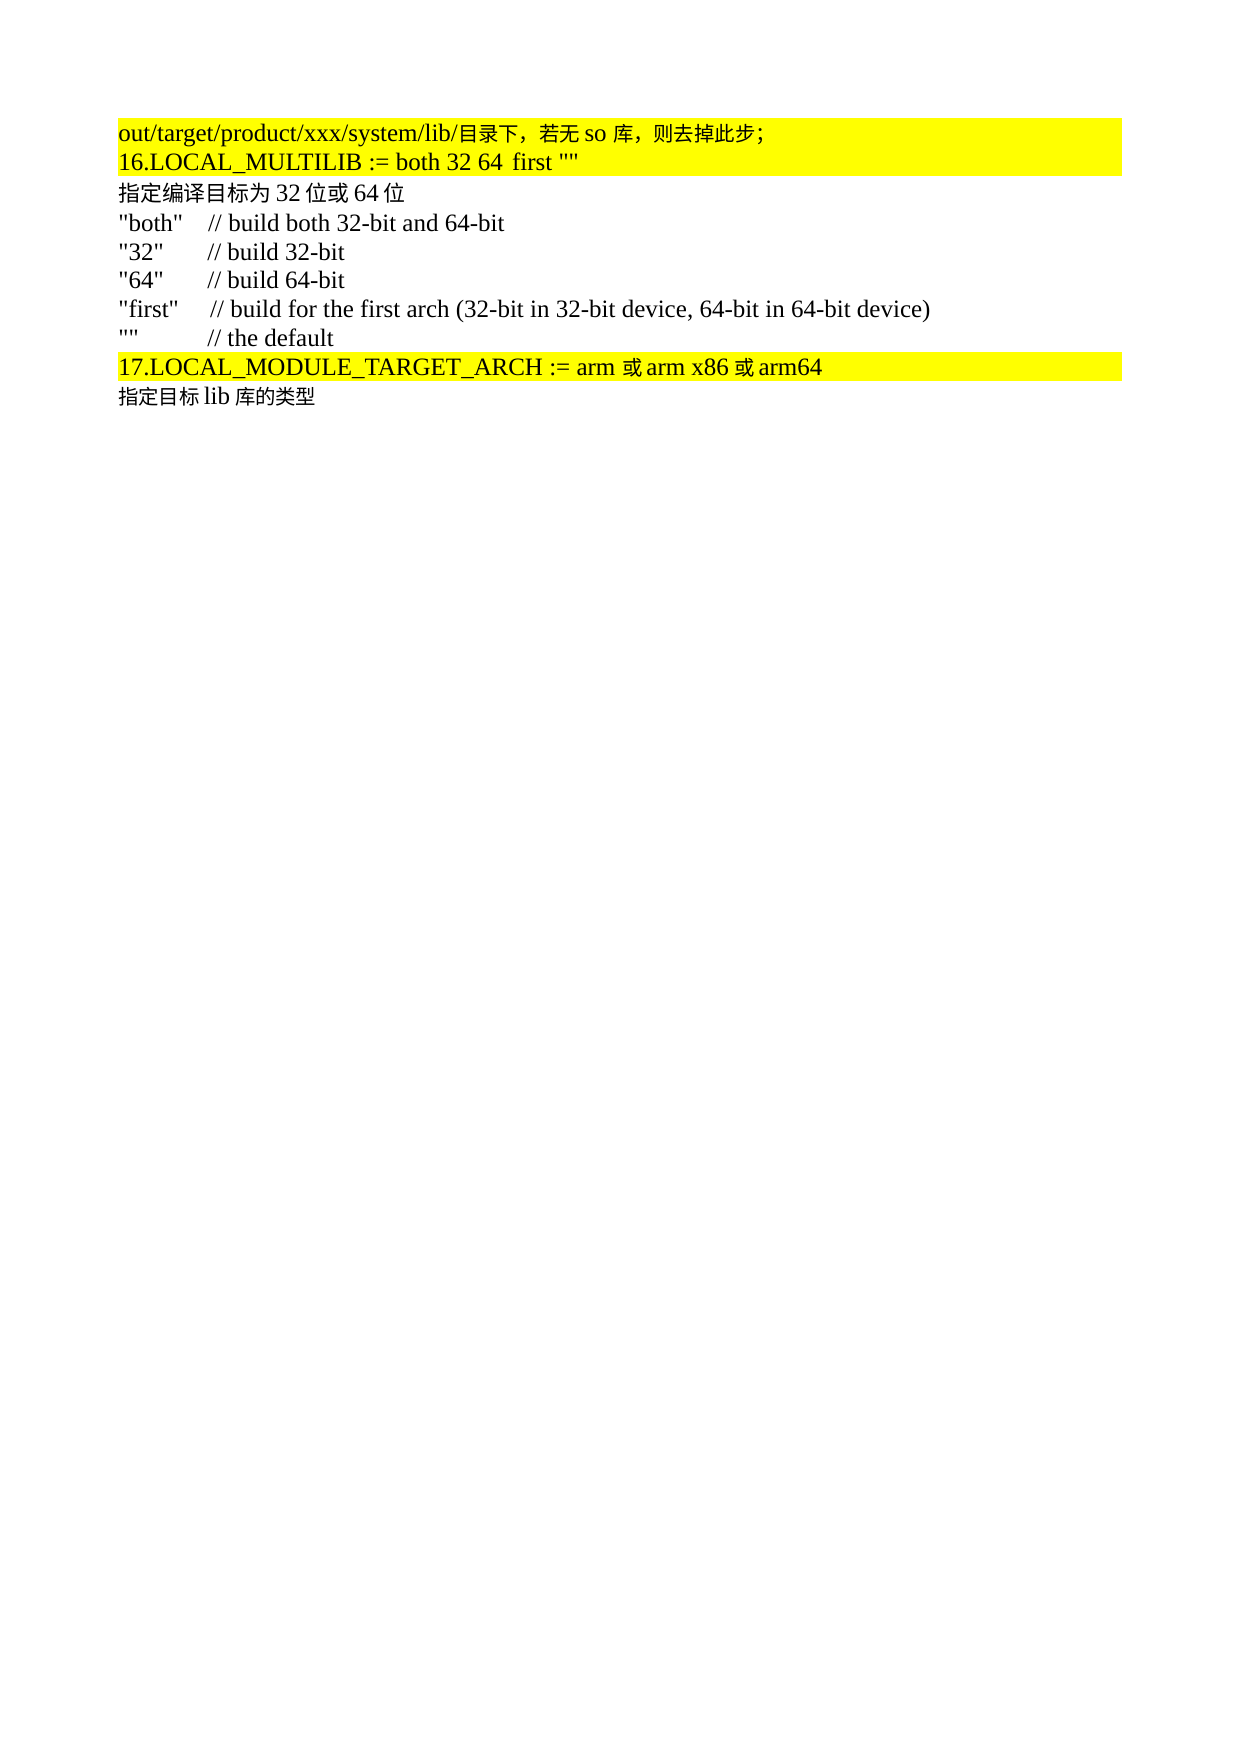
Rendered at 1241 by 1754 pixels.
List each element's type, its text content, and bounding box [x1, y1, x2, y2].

text "both" // build both 32-bit and 64-bit [118, 208, 1122, 237]
text 指定目标lib库的类型 [118, 381, 1122, 410]
text "" // the default [118, 323, 1122, 352]
text "32" // build 32-bit [118, 237, 1122, 265]
text "64" // build 64-bit [118, 265, 1122, 294]
text 指定编译目标为32位或64位 [118, 176, 1122, 208]
text 17.LOCAL_MODULE_TARGET_ARCH := arm 或arm x86或arm64 [118, 352, 1122, 381]
text "first" // build for the first arch (32-bit in 32-bit device, 64-bit in 64-bit device) [118, 294, 1122, 323]
text out/target/product/xxx/system/lib/目录下，若无 so 库，则去掉此步； [118, 118, 1122, 147]
text 16.LOCAL_MULTILIB := both 32 64 first "" [118, 147, 1122, 176]
